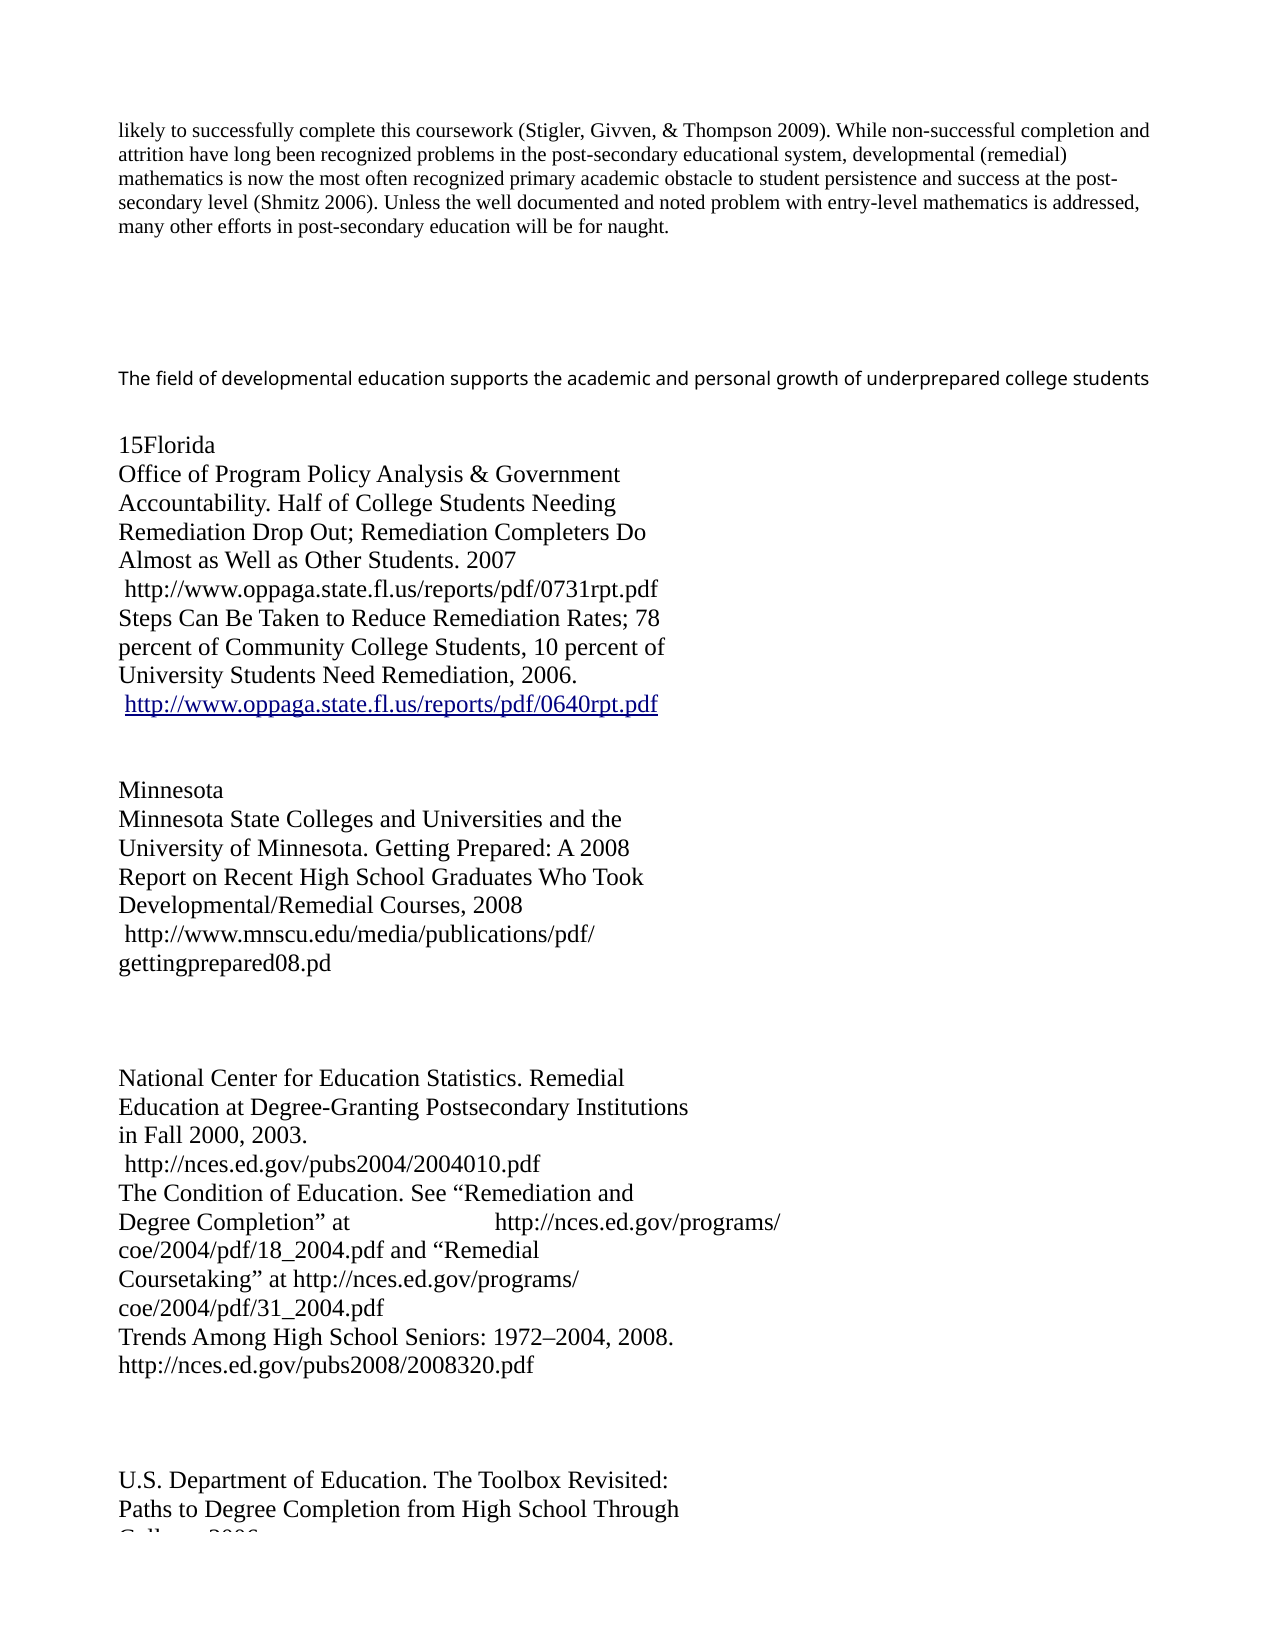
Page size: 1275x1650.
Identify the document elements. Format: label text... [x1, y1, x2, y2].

text The field of developmental education supports the academic and personal growth of underprepared college students [118, 365, 1157, 391]
text likely to successfully complete this coursework (Stigler, Givven, & Thompson 2009). While non-successful completion and attrition have long been recognized problems in the post-secondary educational system, developmental (remedial) mathematics is now the most often recognized primary academic obstacle to student persistence and success at the post-secondary level (Shmitz 2006). Unless the well documented and noted problem with entry-level mathematics is addressed, many other efforts in post-secondary education will be for naught. [118, 118, 1157, 238]
